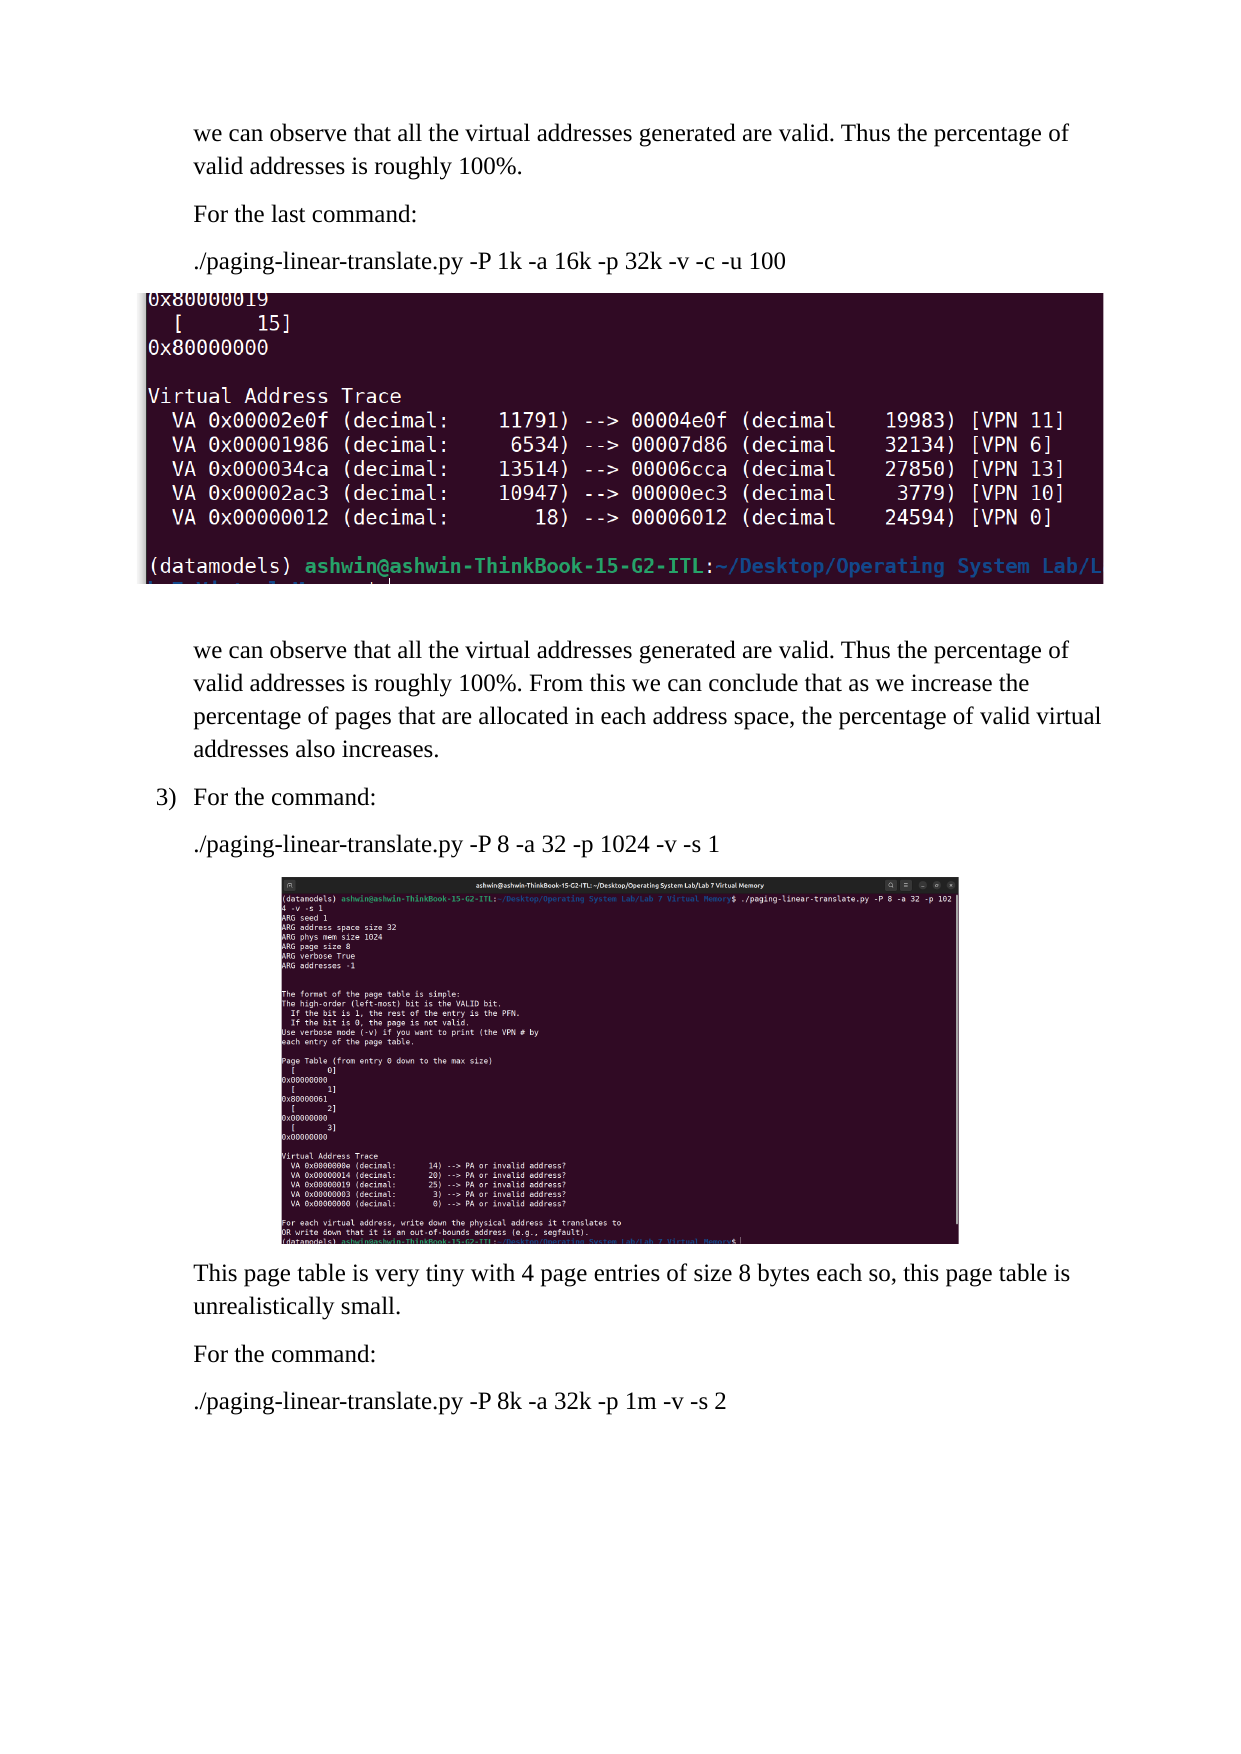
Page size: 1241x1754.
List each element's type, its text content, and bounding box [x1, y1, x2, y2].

list we can observe that all the virtual addresses generated are valid. Thus the percentage of valid addresses is roughly 100%. From this we can conclude that as we increase the percentage of pages that are allocated in each address space, the percentage of valid virtual addresses also increases. [156, 635, 1122, 763]
list ./paging-linear-translate.py -P 8k -a 32k -p 1m -v -s 2 [156, 1386, 1122, 1415]
list ./paging-linear-translate.py -P 8 -a 32 -p 1024 -v -s 1 [156, 829, 1122, 858]
list For the command: [156, 1339, 1122, 1367]
list For the last command: [156, 199, 1122, 227]
picture [281, 877, 959, 1244]
picture [136, 293, 1104, 584]
list This page table is very tiny with 4 page entries of size 8 bytes each so, this page table is unrealistically small. [156, 1258, 1122, 1320]
list For the command: [156, 782, 1122, 811]
list we can observe that all the virtual addresses generated are valid. Thus the percentage of valid addresses is roughly 100%. [156, 118, 1122, 180]
list ./paging-linear-translate.py -P 1k -a 16k -p 32k -v -c -u 100 [156, 246, 1122, 275]
